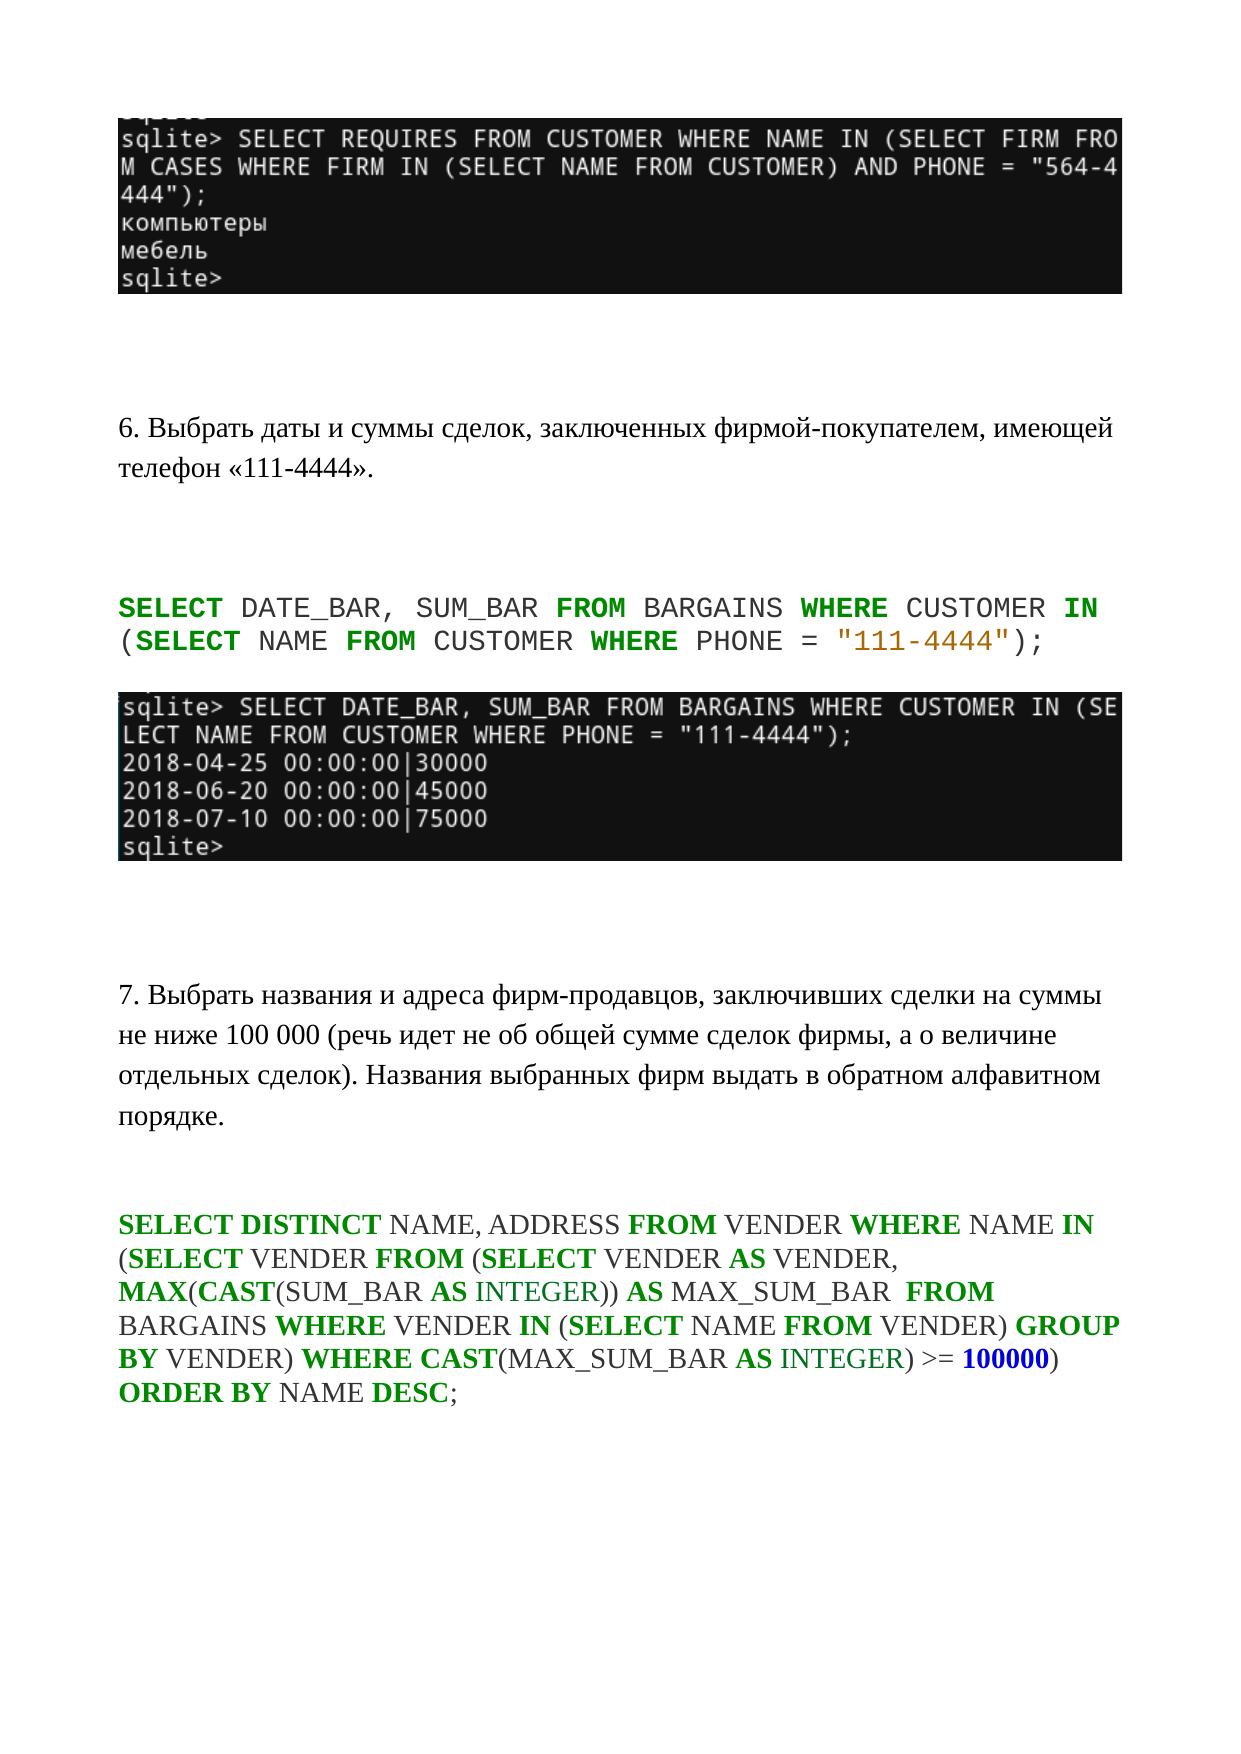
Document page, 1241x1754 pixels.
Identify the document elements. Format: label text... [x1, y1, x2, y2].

picture [118, 118, 1123, 294]
picture [118, 692, 1123, 861]
text SELECT DISTINCT NAME, ADDRESS FROM VENDER WHERE NAME IN (SELECT VENDER FROM (SELECT VENDER AS VENDER, MAX(CAST(SUM_BAR AS INTEGER)) AS MAX_SUM_BAR FROM BARGAINS WHERE VENDER IN (SELECT NAME FROM VENDER) GROUP BY VENDER) WHERE CAST(MAX_SUM_BAR AS INTEGER) >= 100000) ORDER BY NAME DESC; [118, 1207, 1122, 1408]
text SELECT DATE_BAR, SUM_BAR FROM BARGAINS WHERE CUSTOMER IN (SELECT NAME FROM CUSTOMER WHERE PHONE = "111-4444"); [118, 593, 1122, 659]
text 7. Выбрать названия и адреса фирм-продавцов, заключивших сделки на суммы не ниже 100 000 (речь идет не об общей сумме сделок фирмы, а о величине отдельных сделок). Названия выбранных фирм выдать в обратном алфавитном порядке. [118, 977, 1122, 1131]
text 6. Выбрать даты и суммы сделок, заключенных фирмой-покупателем, имеющей телефон «111-4444». [118, 410, 1122, 484]
